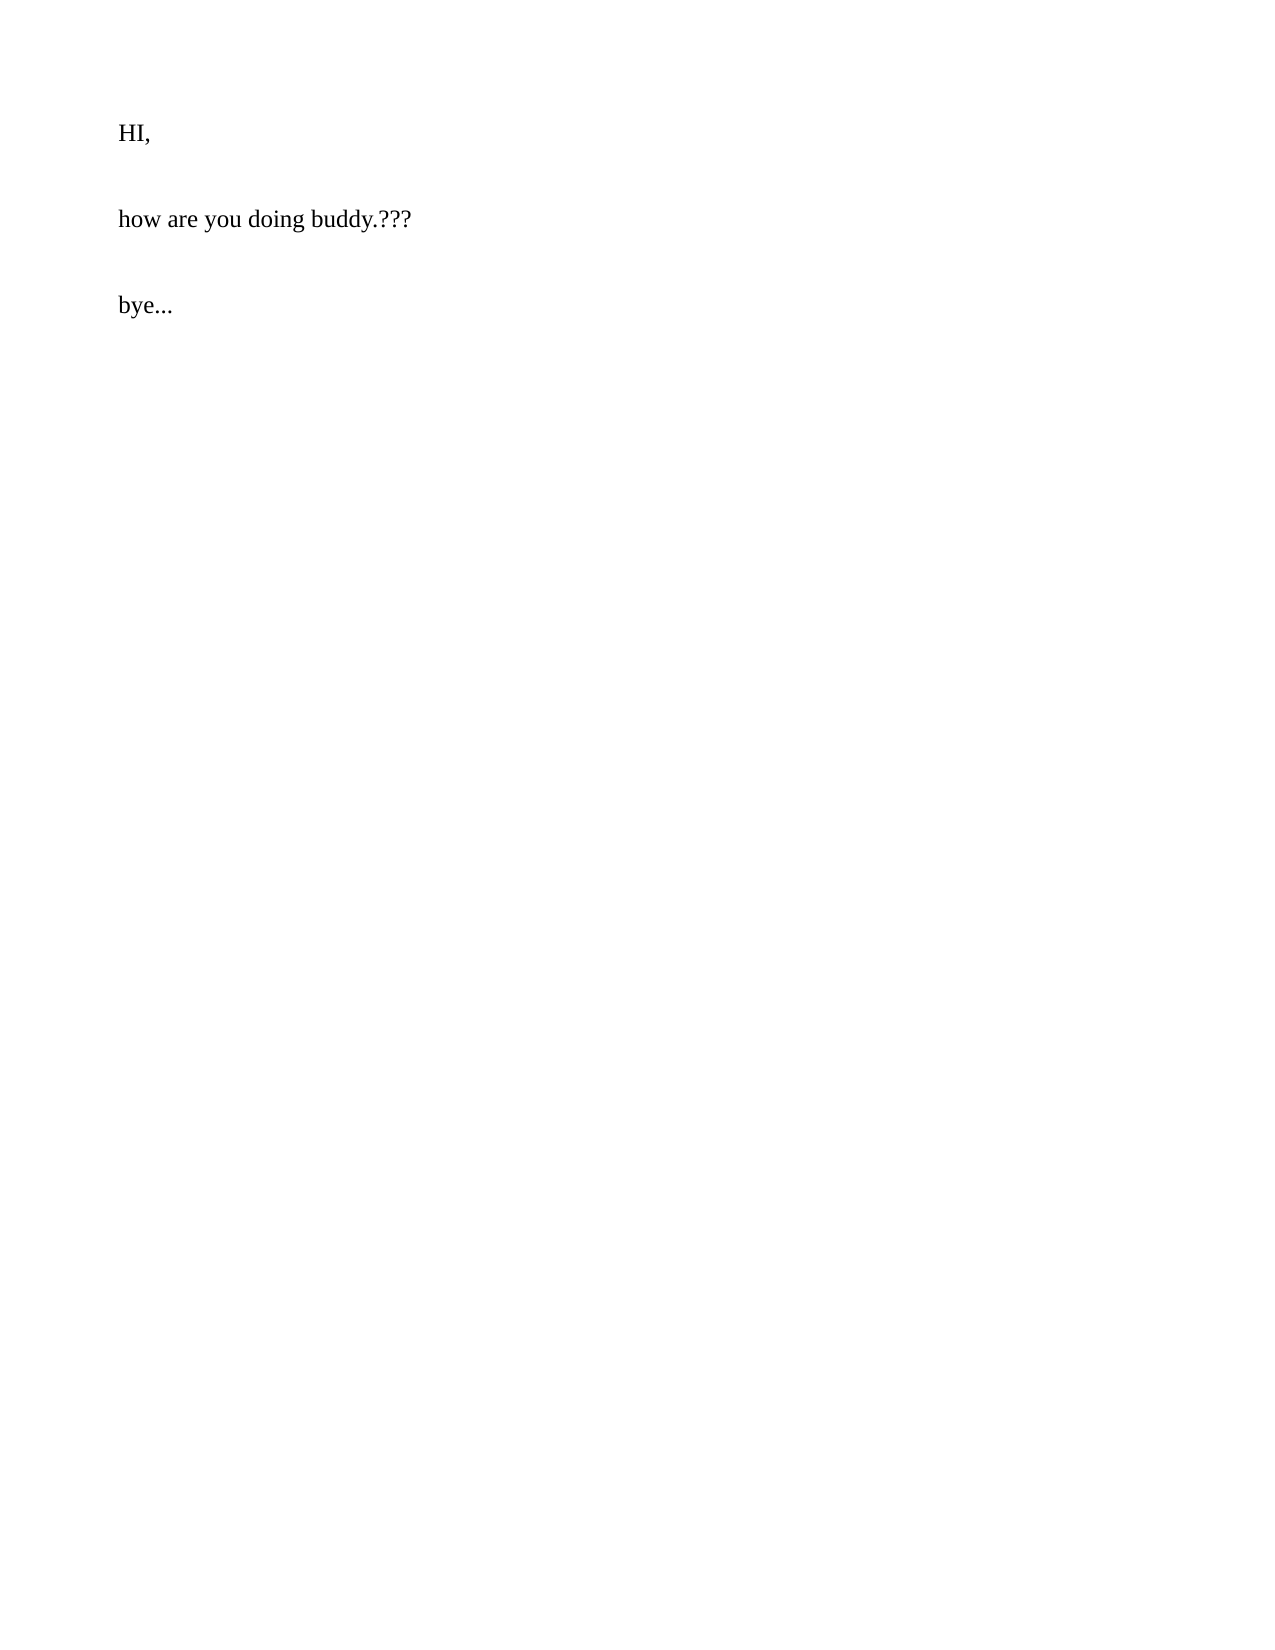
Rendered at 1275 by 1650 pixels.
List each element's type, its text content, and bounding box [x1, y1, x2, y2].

text how are you doing buddy.??? [118, 204, 1157, 233]
text HI, [118, 118, 1157, 147]
text bye... [118, 291, 1157, 319]
